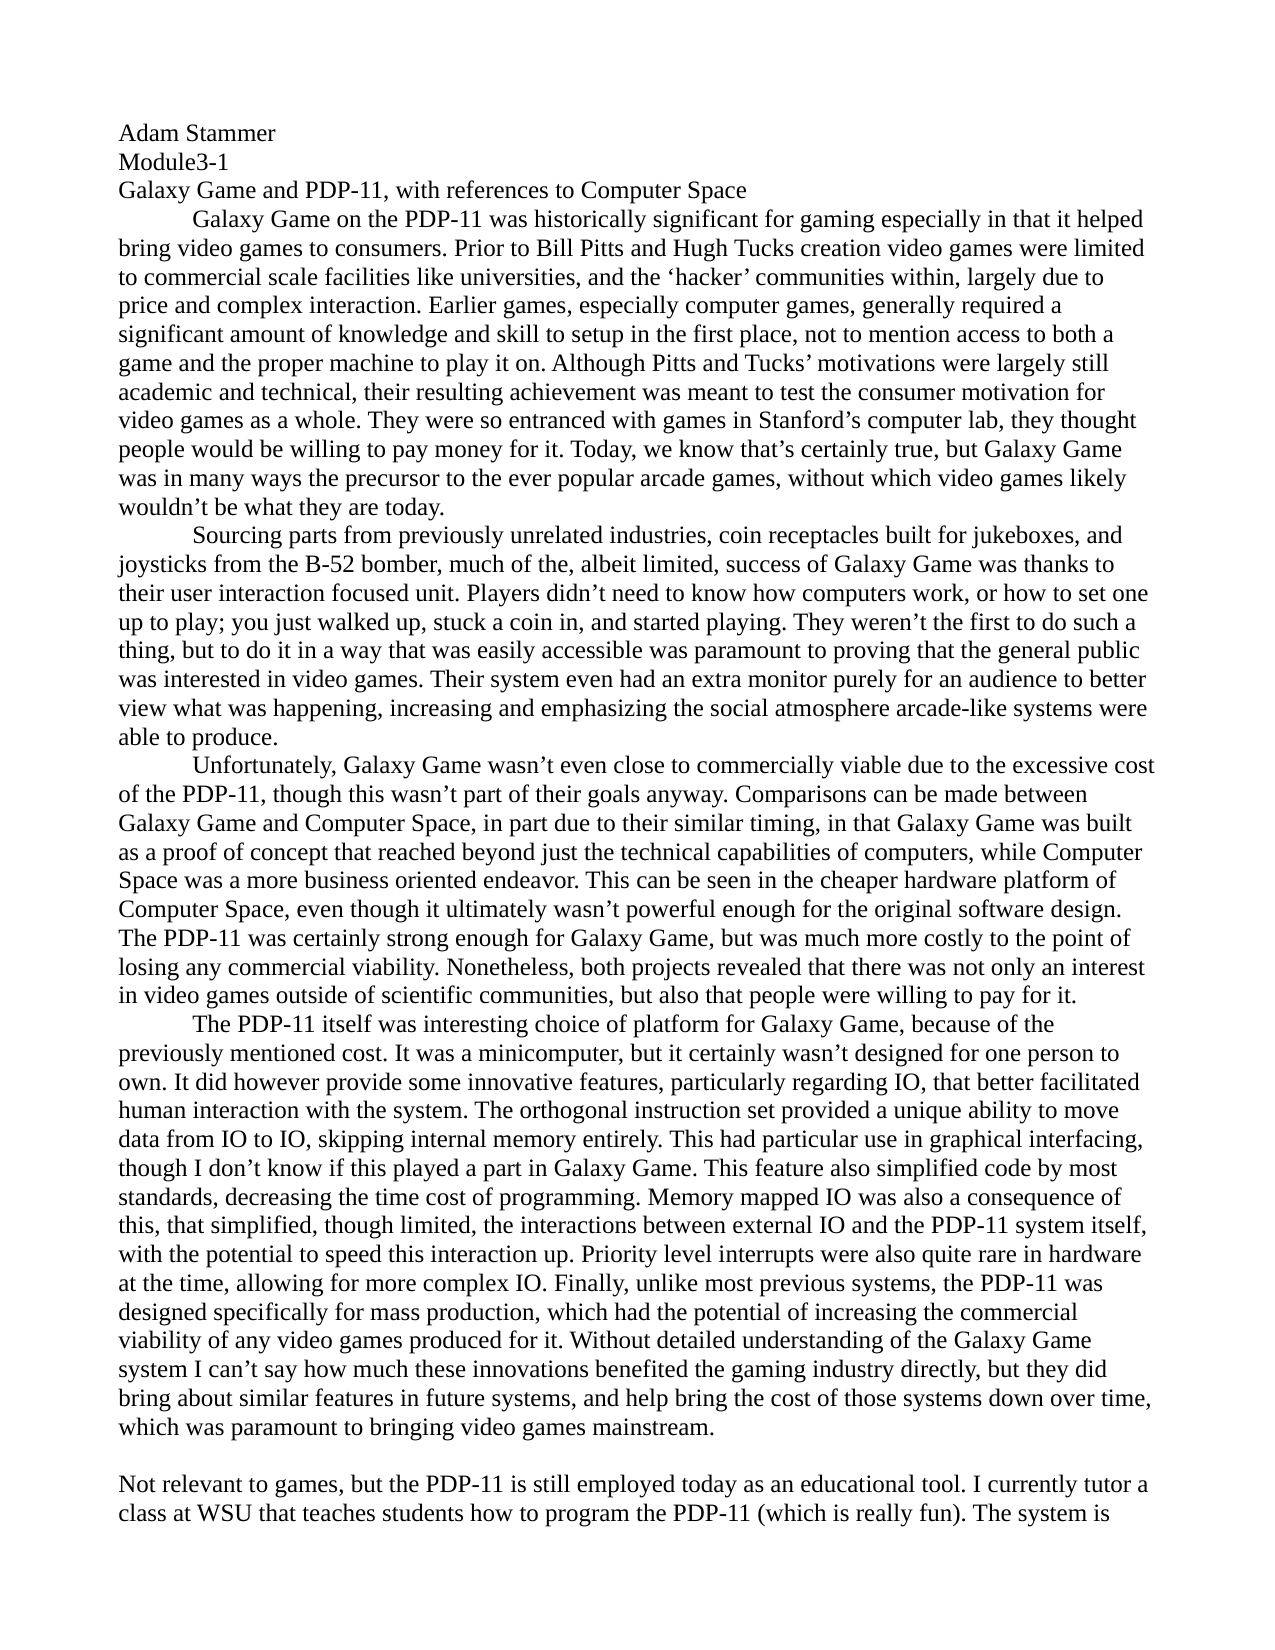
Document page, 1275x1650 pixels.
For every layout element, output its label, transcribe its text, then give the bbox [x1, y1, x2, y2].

text Galaxy Game on the PDP-11 was historically significant for gaming especially in that it helped bring video games to consumers. Prior to Bill Pitts and Hugh Tucks creation video games were limited to commercial scale facilities like universities, and the ‘hacker’ communities within, largely due to price and complex interaction. Earlier games, especially computer games, generally required a significant amount of knowledge and skill to setup in the first place, not to mention access to both a game and the proper machine to play it on. Although Pitts and Tucks’ motivations were largely still academic and technical, their resulting achievement was meant to test the consumer motivation for video games as a whole. They were so entranced with games in Stanford’s computer lab, they thought people would be willing to pay money for it. Today, we know that’s certainly true, but Galaxy Game was in many ways the precursor to the ever popular arcade games, without which video games likely wouldn’t be what they are today. [118, 204, 1157, 521]
text Galaxy Game and PDP-11, with references to Computer Space [118, 176, 1157, 204]
text Unfortunately, Galaxy Game wasn’t even close to commercially viable due to the excessive cost of the PDP-11, though this wasn’t part of their goals anyway. Comparisons can be made between Galaxy Game and Computer Space, in part due to their similar timing, in that Galaxy Game was built as a proof of concept that reached beyond just the technical capabilities of computers, while Computer Space was a more business oriented endeavor. This can be seen in the cheaper hardware platform of Computer Space, even though it ultimately wasn’t powerful enough for the original software design. The PDP-11 was certainly strong enough for Galaxy Game, but was much more costly to the point of losing any commercial viability. Nonetheless, both projects revealed that there was not only an interest in video games outside of scientific communities, but also that people were willing to pay for it. [118, 751, 1157, 1009]
text Adam Stammer [118, 118, 1157, 147]
text Sourcing parts from previously unrelated industries, coin receptacles built for jukeboxes, and joysticks from the B-52 bomber, much of the, albeit limited, success of Galaxy Game was thanks to their user interaction focused unit. Players didn’t need to know how computers work, or how to set one up to play; you just walked up, stuck a coin in, and started playing. They weren’t the first to do such a thing, but to do it in a way that was easily accessible was paramount to proving that the general public was interested in video games. Their system even had an extra monitor purely for an audience to better view what was happening, increasing and emphasizing the social atmosphere arcade-like systems were able to produce. [118, 521, 1157, 751]
text Not relevant to games, but the PDP-11 is still employed today as an educational tool. I currently tutor a class at WSU that teaches students how to program the PDP-11 (which is really fun). The system is [118, 1469, 1157, 1527]
text Module3-1 [118, 147, 1157, 176]
text The PDP-11 itself was interesting choice of platform for Galaxy Game, because of the previously mentioned cost. It was a minicomputer, but it certainly wasn’t designed for one person to own. It did however provide some innovative features, particularly regarding IO, that better facilitated human interaction with the system. The orthogonal instruction set provided a unique ability to move data from IO to IO, skipping internal memory entirely. This had particular use in graphical interfacing, though I don’t know if this played a part in Galaxy Game. This feature also simplified code by most standards, decreasing the time cost of programming. Memory mapped IO was also a consequence of this, that simplified, though limited, the interactions between external IO and the PDP-11 system itself, with the potential to speed this interaction up. Priority level interrupts were also quite rare in hardware at the time, allowing for more complex IO. Finally, unlike most previous systems, the PDP-11 was designed specifically for mass production, which had the potential of increasing the commercial viability of any video games produced for it. Without detailed understanding of the Galaxy Game system I can’t say how much these innovations benefited the gaming industry directly, but they did bring about similar features in future systems, and help bring the cost of those systems down over time, which was paramount to bringing video games mainstream. [118, 1009, 1157, 1441]
